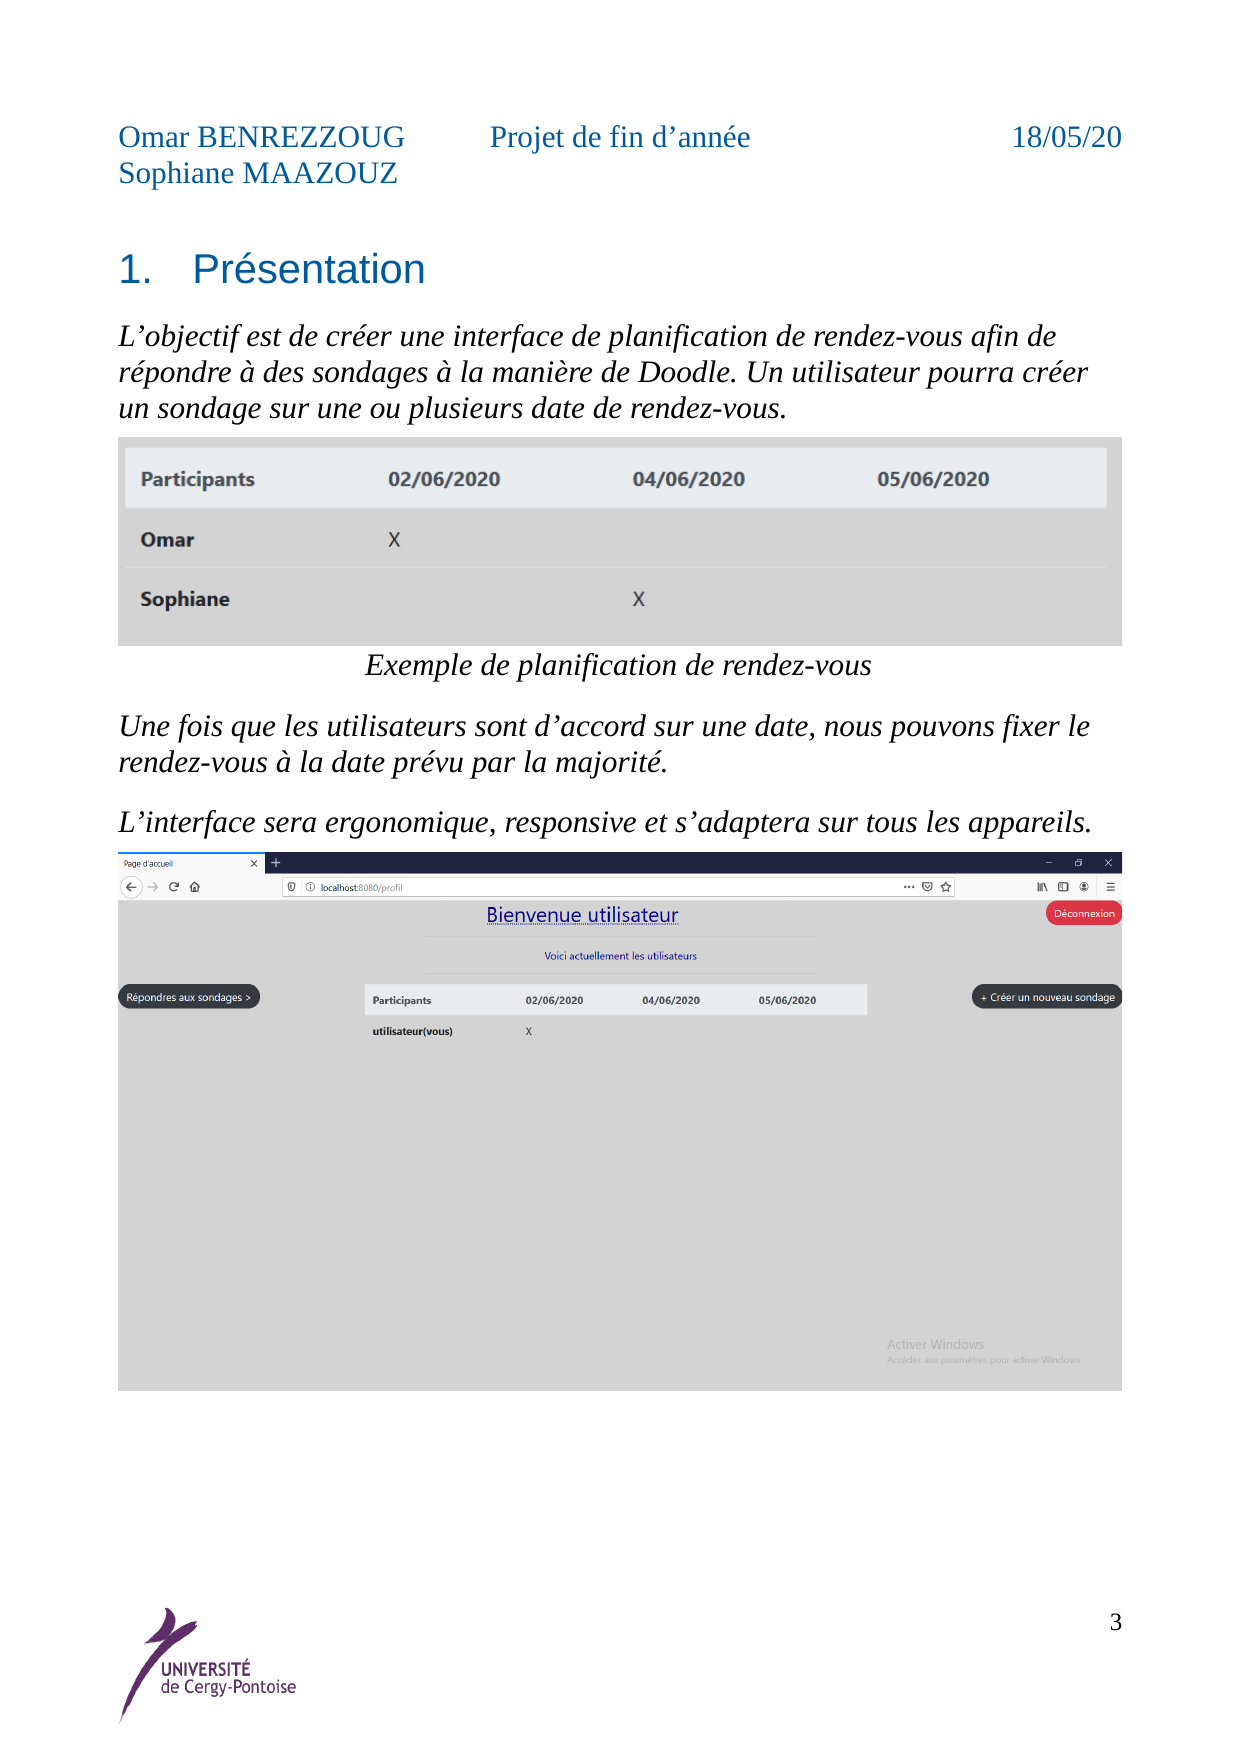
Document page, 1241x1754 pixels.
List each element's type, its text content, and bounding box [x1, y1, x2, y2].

text Une fois que les utilisateurs sont d’accord sur une date, nous pouvons fixer le rendez-vous à la date prévu par la majorité. [118, 707, 1122, 779]
subtitle Présentation [118, 244, 1122, 292]
text L’objectif est de créer une interface de planification de rendez-vous afin de répondre à des sondages à la manière de Doodle. Un utilisateur pourra créer un sondage sur une ou plusieurs date de rendez-vous. [118, 317, 1122, 425]
text L’interface sera ergonomique, responsive et s’adaptera sur tous les appareils. [118, 804, 1122, 840]
picture [118, 437, 1123, 646]
picture [118, 852, 1123, 1391]
picture [118, 1607, 296, 1726]
text Exemple de planification de rendez-vous [118, 646, 1122, 682]
